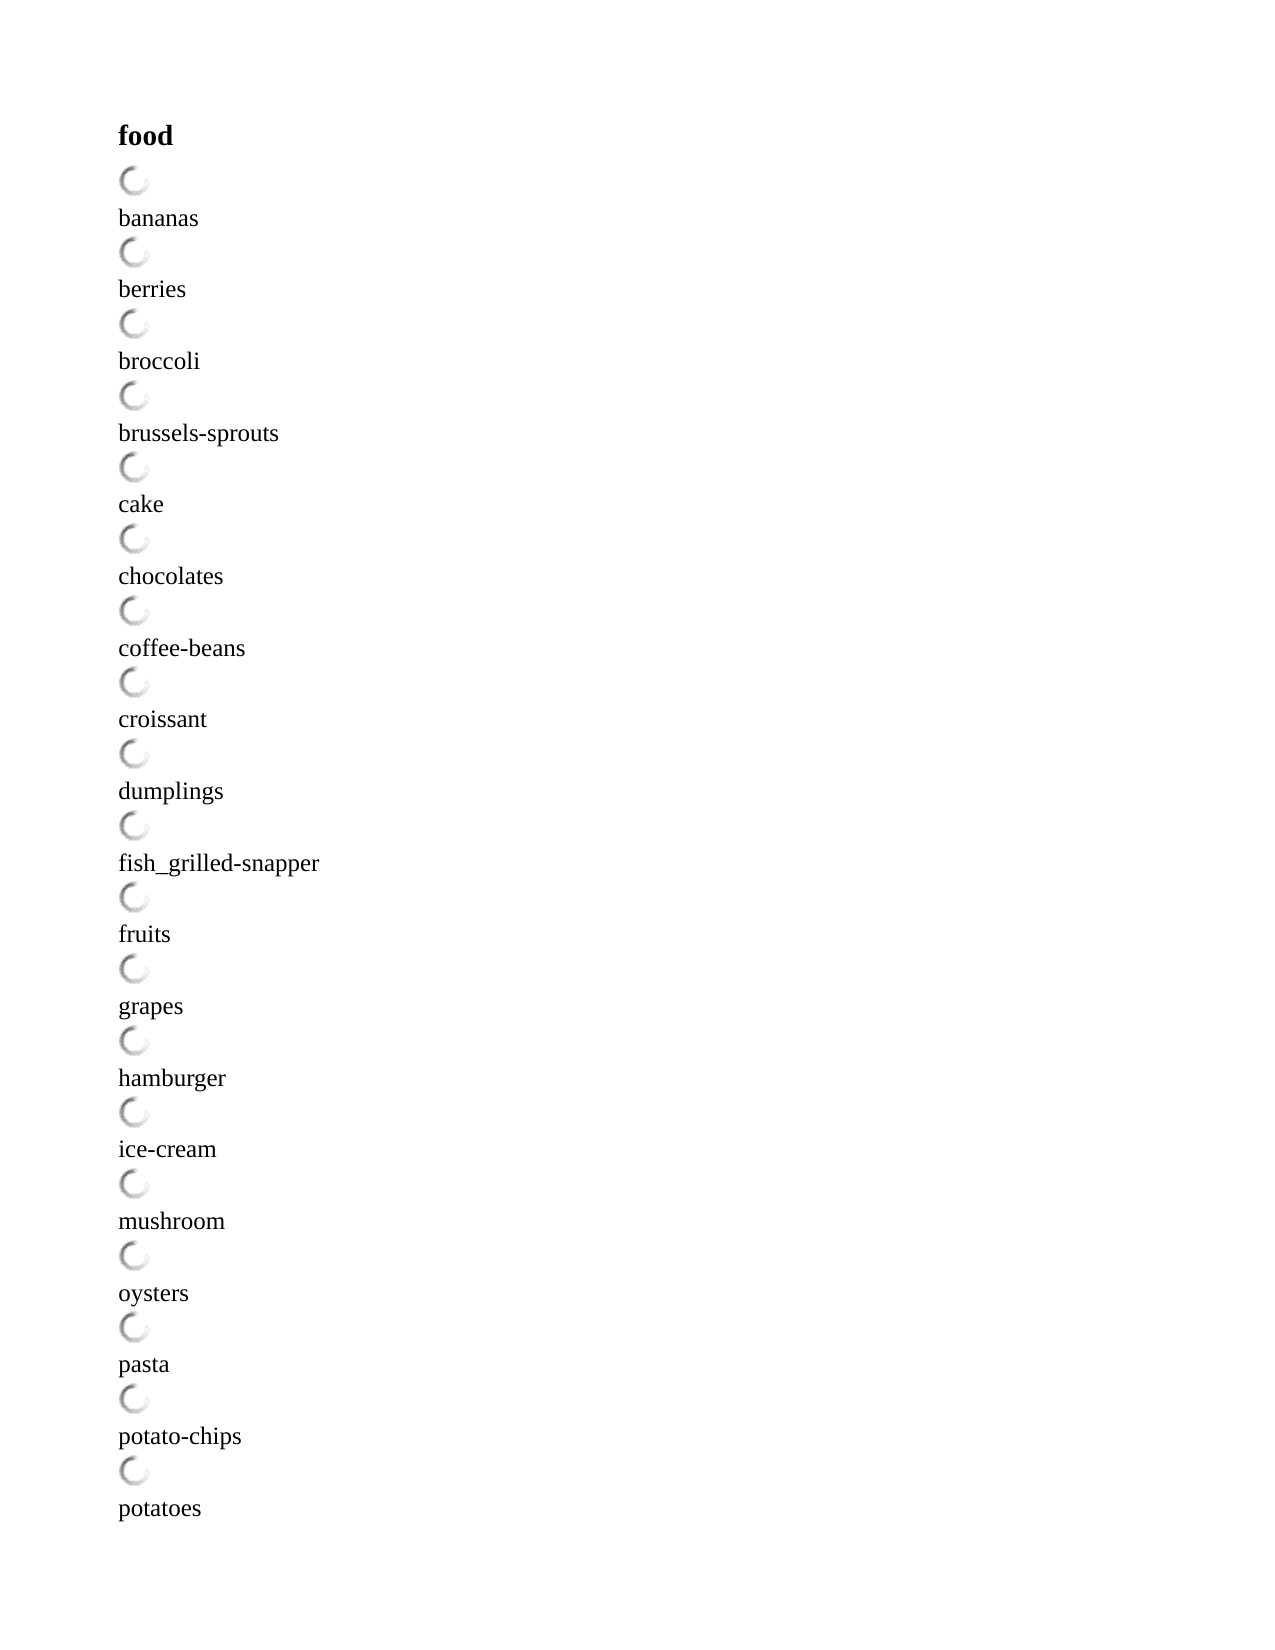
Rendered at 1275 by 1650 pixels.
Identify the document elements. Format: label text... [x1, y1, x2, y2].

picture [118, 235, 153, 271]
text pasta [118, 1349, 1157, 1378]
picture [118, 307, 153, 342]
picture [118, 164, 153, 199]
picture [118, 1095, 153, 1131]
picture [118, 737, 153, 772]
picture [118, 522, 153, 557]
text cake [118, 489, 1157, 518]
text fruits [118, 919, 1157, 948]
text dumplings [118, 776, 1157, 805]
text broccoli [118, 346, 1157, 375]
picture [118, 450, 153, 486]
text potato-chips [118, 1421, 1157, 1450]
picture [118, 665, 153, 701]
text potatoes [118, 1493, 1157, 1522]
text chocolates [118, 561, 1157, 590]
text coffee-beans [118, 633, 1157, 662]
picture [118, 809, 153, 844]
picture [118, 1454, 153, 1489]
picture [118, 880, 153, 916]
text berries [118, 274, 1157, 303]
picture [118, 379, 153, 414]
text hamburger [118, 1063, 1157, 1092]
text grapes [118, 991, 1157, 1020]
picture [118, 1167, 153, 1202]
picture [118, 594, 153, 629]
picture [118, 1239, 153, 1274]
picture [118, 1024, 153, 1059]
subtitle food [118, 118, 1157, 152]
picture [118, 1382, 153, 1417]
text ice-cream [118, 1134, 1157, 1163]
text mushroom [118, 1206, 1157, 1235]
text fish_grilled-snapper [118, 848, 1157, 877]
text brussels-sprouts [118, 418, 1157, 447]
picture [118, 952, 153, 987]
text bananas [118, 203, 1157, 232]
picture [118, 1310, 153, 1346]
text croissant [118, 704, 1157, 733]
text oysters [118, 1278, 1157, 1307]
